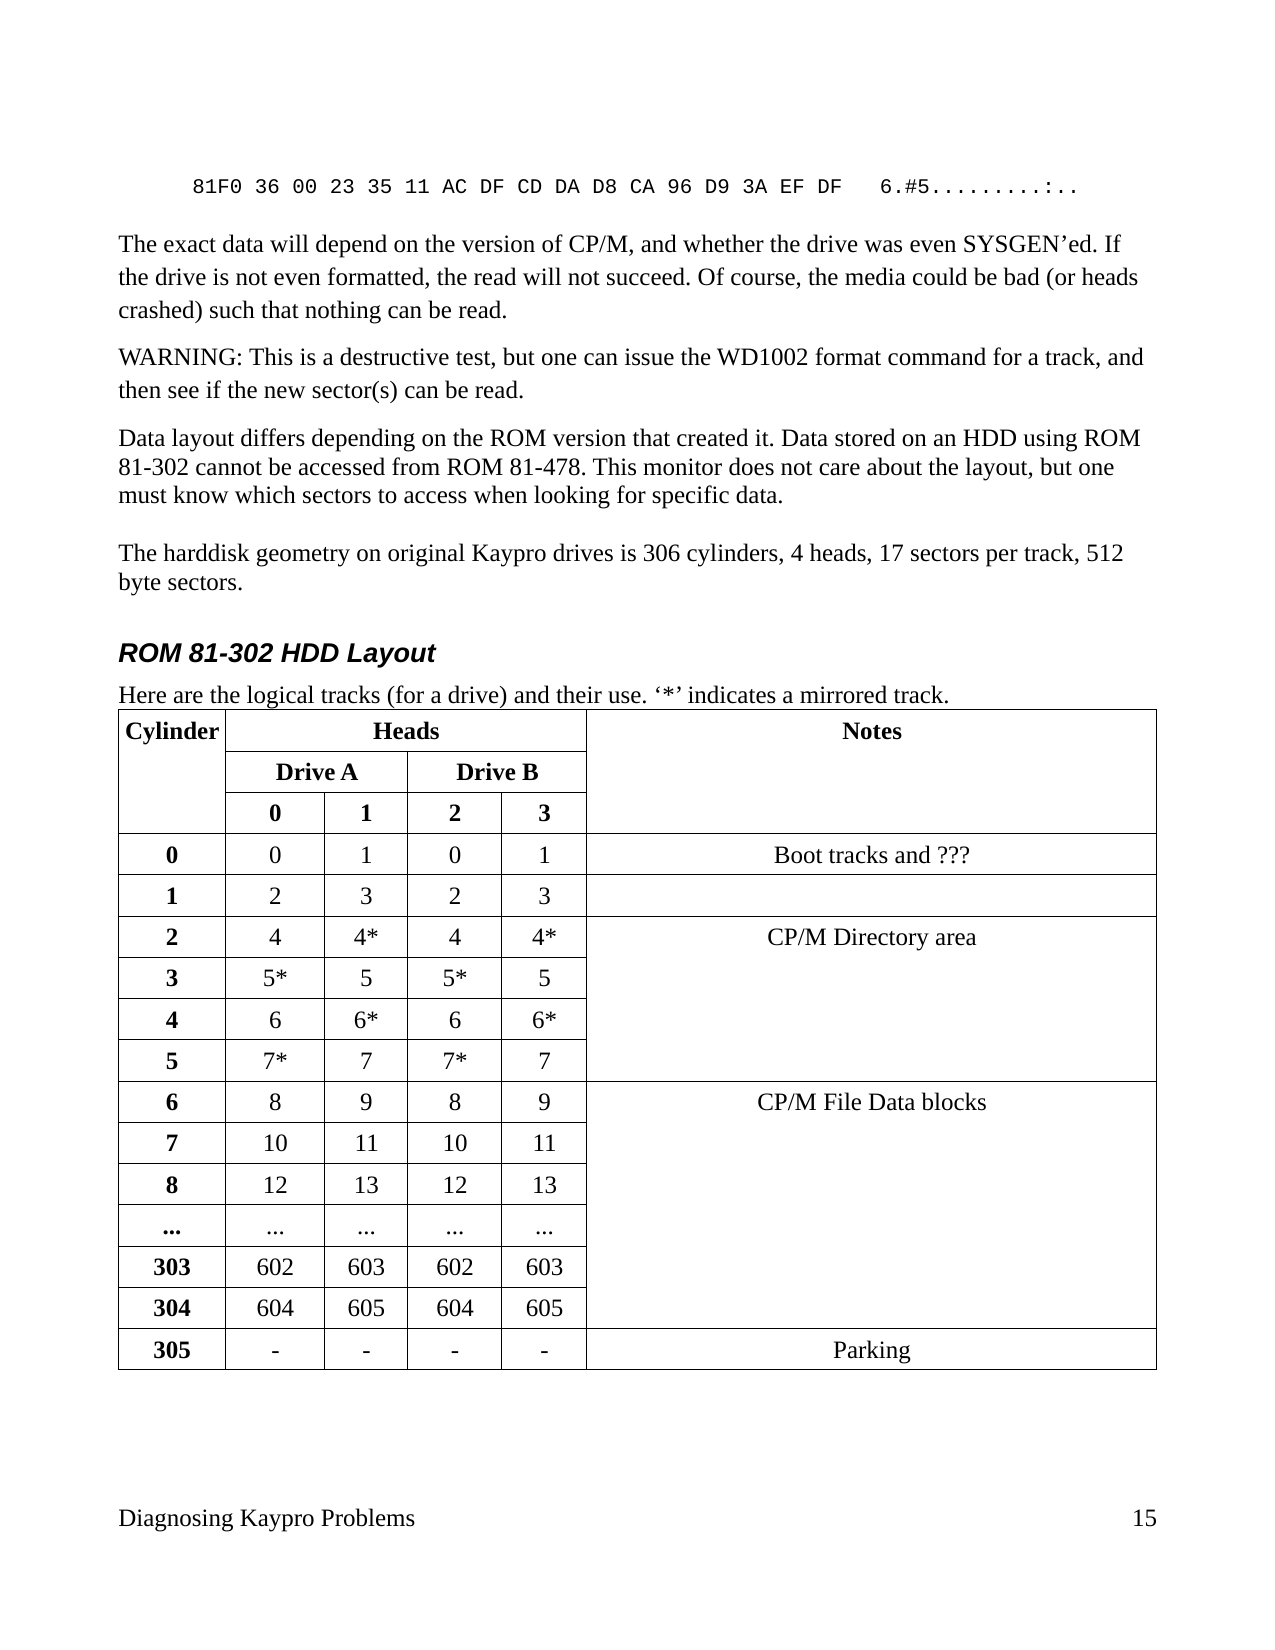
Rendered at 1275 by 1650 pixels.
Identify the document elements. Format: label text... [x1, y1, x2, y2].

table_cell 11 [325, 1123, 407, 1163]
table_cell 605 [502, 1288, 586, 1328]
table_cell 0 [226, 834, 324, 874]
table_cell - [325, 1329, 407, 1369]
table_cell 0 [408, 834, 501, 874]
table_cell 13 [325, 1164, 407, 1204]
table_cell 9 [325, 1082, 407, 1122]
table_cell 5 [325, 958, 407, 998]
table_cell 6 [226, 999, 324, 1039]
table_cell 11 [502, 1123, 586, 1163]
table_cell 4 [119, 999, 225, 1039]
table_cell 2 [408, 793, 501, 833]
table_cell 1 [325, 793, 407, 833]
table_cell 3 [325, 875, 407, 916]
table_cell Drive A [226, 752, 407, 792]
table_cell 3 [119, 958, 225, 998]
table_cell - [408, 1329, 501, 1369]
table_cell 6 [119, 1082, 225, 1122]
table_cell ... [502, 1205, 586, 1246]
table_cell 3 [502, 793, 586, 833]
table_cell 1 [502, 834, 586, 874]
table_cell 6 [408, 999, 501, 1039]
text WARNING: This is a destructive test, but one can issue the WD1002 format command for a track, and then see if the new sector(s) can be read. [118, 342, 1157, 404]
table_cell 604 [226, 1288, 324, 1328]
table_cell 13 [502, 1164, 586, 1204]
table_cell 6* [502, 999, 586, 1039]
table_cell [587, 875, 1156, 916]
table_cell CP/M File Data blocks [587, 1082, 1156, 1328]
table_cell CP/M Directory area [587, 917, 1156, 1081]
table_cell 0 [226, 793, 324, 833]
table_cell 5* [226, 958, 324, 998]
table_cell 10 [226, 1123, 324, 1163]
table_cell 3 [502, 875, 586, 916]
table_cell 604 [408, 1288, 501, 1328]
text 81F0 36 00 23 35 11 AC DF CD DA D8 CA 96 D9 3A EF DF 6.#5.........:.. [192, 176, 1157, 200]
table_cell 603 [502, 1247, 586, 1287]
table_cell ... [119, 1205, 225, 1246]
table_cell 305 [119, 1329, 225, 1369]
table_cell ... [325, 1205, 407, 1246]
table_cell 2 [226, 875, 324, 916]
text The harddisk geometry on original Kaypro drives is 306 cylinders, 4 heads, 17 sectors per track, 512 byte sectors. [118, 538, 1157, 596]
table_cell 303 [119, 1247, 225, 1287]
table_cell 5 [119, 1040, 225, 1081]
table_cell Parking [587, 1329, 1156, 1369]
table_cell 304 [119, 1288, 225, 1328]
table_cell 8 [119, 1164, 225, 1204]
table_cell 9 [502, 1082, 586, 1122]
table_cell Boot tracks and ??? [587, 834, 1156, 874]
table_cell 1 [119, 875, 225, 916]
table_cell 2 [119, 917, 225, 957]
subtitle ROM 81-302 HDD Layout [118, 637, 1157, 668]
table_cell 10 [408, 1123, 501, 1163]
table_cell 7* [408, 1040, 501, 1081]
table_cell Drive B [408, 752, 586, 792]
table_cell 602 [226, 1247, 324, 1287]
table_cell 603 [325, 1247, 407, 1287]
table_cell 12 [408, 1164, 501, 1204]
table_cell 8 [408, 1082, 501, 1122]
table_cell 2 [408, 875, 501, 916]
text Data layout differs depending on the ROM version that created it. Data stored on an HDD using ROM 81-302 cannot be accessed from ROM 81-478. This monitor does not care about the layout, but one must know which sectors to access when looking for specific data. [118, 423, 1157, 509]
table_cell 4 [226, 917, 324, 957]
table_cell 7 [119, 1123, 225, 1163]
table_cell 1 [325, 834, 407, 874]
table_cell 4* [502, 917, 586, 957]
table_cell 4* [325, 917, 407, 957]
table_cell 7 [325, 1040, 407, 1081]
table_cell 7* [226, 1040, 324, 1081]
table_header Notes [587, 710, 1156, 833]
table_cell 602 [408, 1247, 501, 1287]
table_cell - [226, 1329, 324, 1369]
table_cell 605 [325, 1288, 407, 1328]
table_cell ... [226, 1205, 324, 1246]
table_header Heads [226, 710, 586, 751]
table_cell 5 [502, 958, 586, 998]
table_cell ... [408, 1205, 501, 1246]
table_cell 4 [408, 917, 501, 957]
text The exact data will depend on the version of CP/M, and whether the drive was even SYSGEN’ed. If the drive is not even formatted, the read will not succeed. Of course, the media could be bad (or heads crashed) such that nothing can be read. [118, 229, 1157, 323]
table_cell 5* [408, 958, 501, 998]
table_cell 8 [226, 1082, 324, 1122]
table_cell 6* [325, 999, 407, 1039]
table_header Cylinder [119, 710, 225, 833]
table_cell - [502, 1329, 586, 1369]
table_cell 12 [226, 1164, 324, 1204]
text Here are the logical tracks (for a drive) and their use. ‘*’ indicates a mirrored track. [118, 681, 1157, 709]
table_cell 0 [119, 834, 225, 874]
table_cell 7 [502, 1040, 586, 1081]
